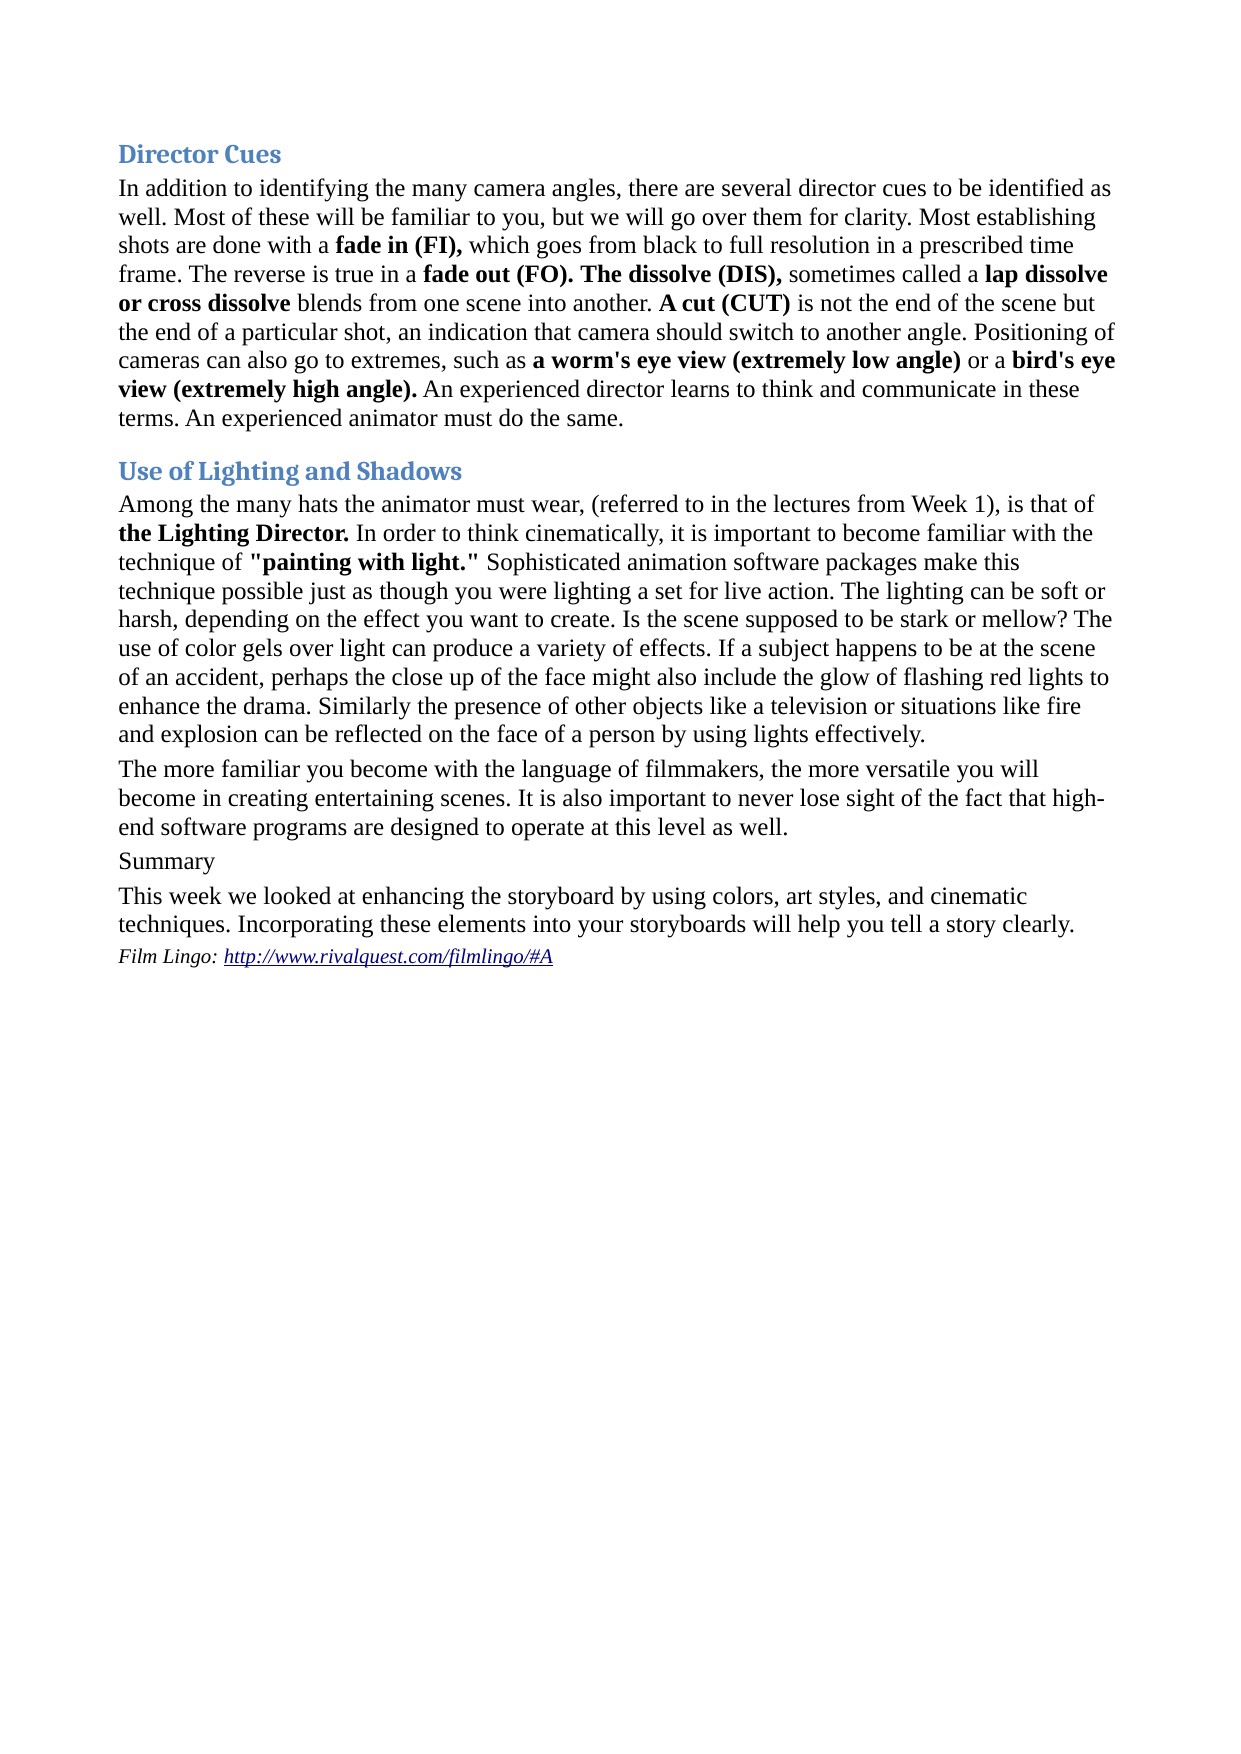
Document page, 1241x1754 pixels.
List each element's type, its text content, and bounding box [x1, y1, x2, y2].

subtitle Use of Lighting and Shadows [118, 456, 1122, 487]
text In addition to identifying the many camera angles, there are several director cues to be identified as well. Most of these will be familiar to you, but we will go over them for clarity. Most establishing shots are done with a fade in (FI), which goes from black to full resolution in a prescribed time frame. The reverse is true in a fade out (FO). The dissolve (DIS), sometimes called a lap dissolve or cross dissolve blends from one scene into another. A cut (CUT) is not the end of the scene but the end of a particular shot, an indication that camera should switch to another angle. Positioning of cameras can also go to extremes, such as a worm's eye view (extremely low angle) or a bird's eye view (extremely high angle). An experienced director learns to think and communicate in these terms. An experienced animator must do the same. [118, 173, 1122, 432]
text The more familiar you become with the language of filmmakers, the more versatile you will become in creating entertaining scenes. It is also important to never lose sight of the fact that high-end software programs are designed to operate at this level as well. [118, 754, 1122, 840]
text Film Lingo: http://www.rivalquest.com/filmlingo/#A [118, 944, 1122, 968]
text Among the many hats the animator must wear, (referred to in the lectures from Week 1), is that of the Lighting Director. In order to think cinematically, it is important to become familiar with the technique of "painting with light." Sophisticated animation software packages make this technique possible just as though you were lighting a set for live action. The lighting can be soft or harsh, depending on the effect you want to create. Is the scene supposed to be stark or mellow? The use of color gels over light can produce a variety of effects. If a subject happens to be at the scene of an accident, perhaps the close up of the face might also include the glow of flashing red lights to enhance the drama. Similarly the presence of other objects like a television or situations like fire and explosion can be reflected on the face of a person by using lights effectively. [118, 489, 1122, 748]
title Summary [118, 846, 1122, 875]
text This week we looked at enhancing the storyboard by using colors, art styles, and cinematic techniques. Incorporating these elements into your storyboards will help you tell a story clearly. [118, 881, 1122, 938]
subtitle Director Cues [118, 139, 1122, 170]
